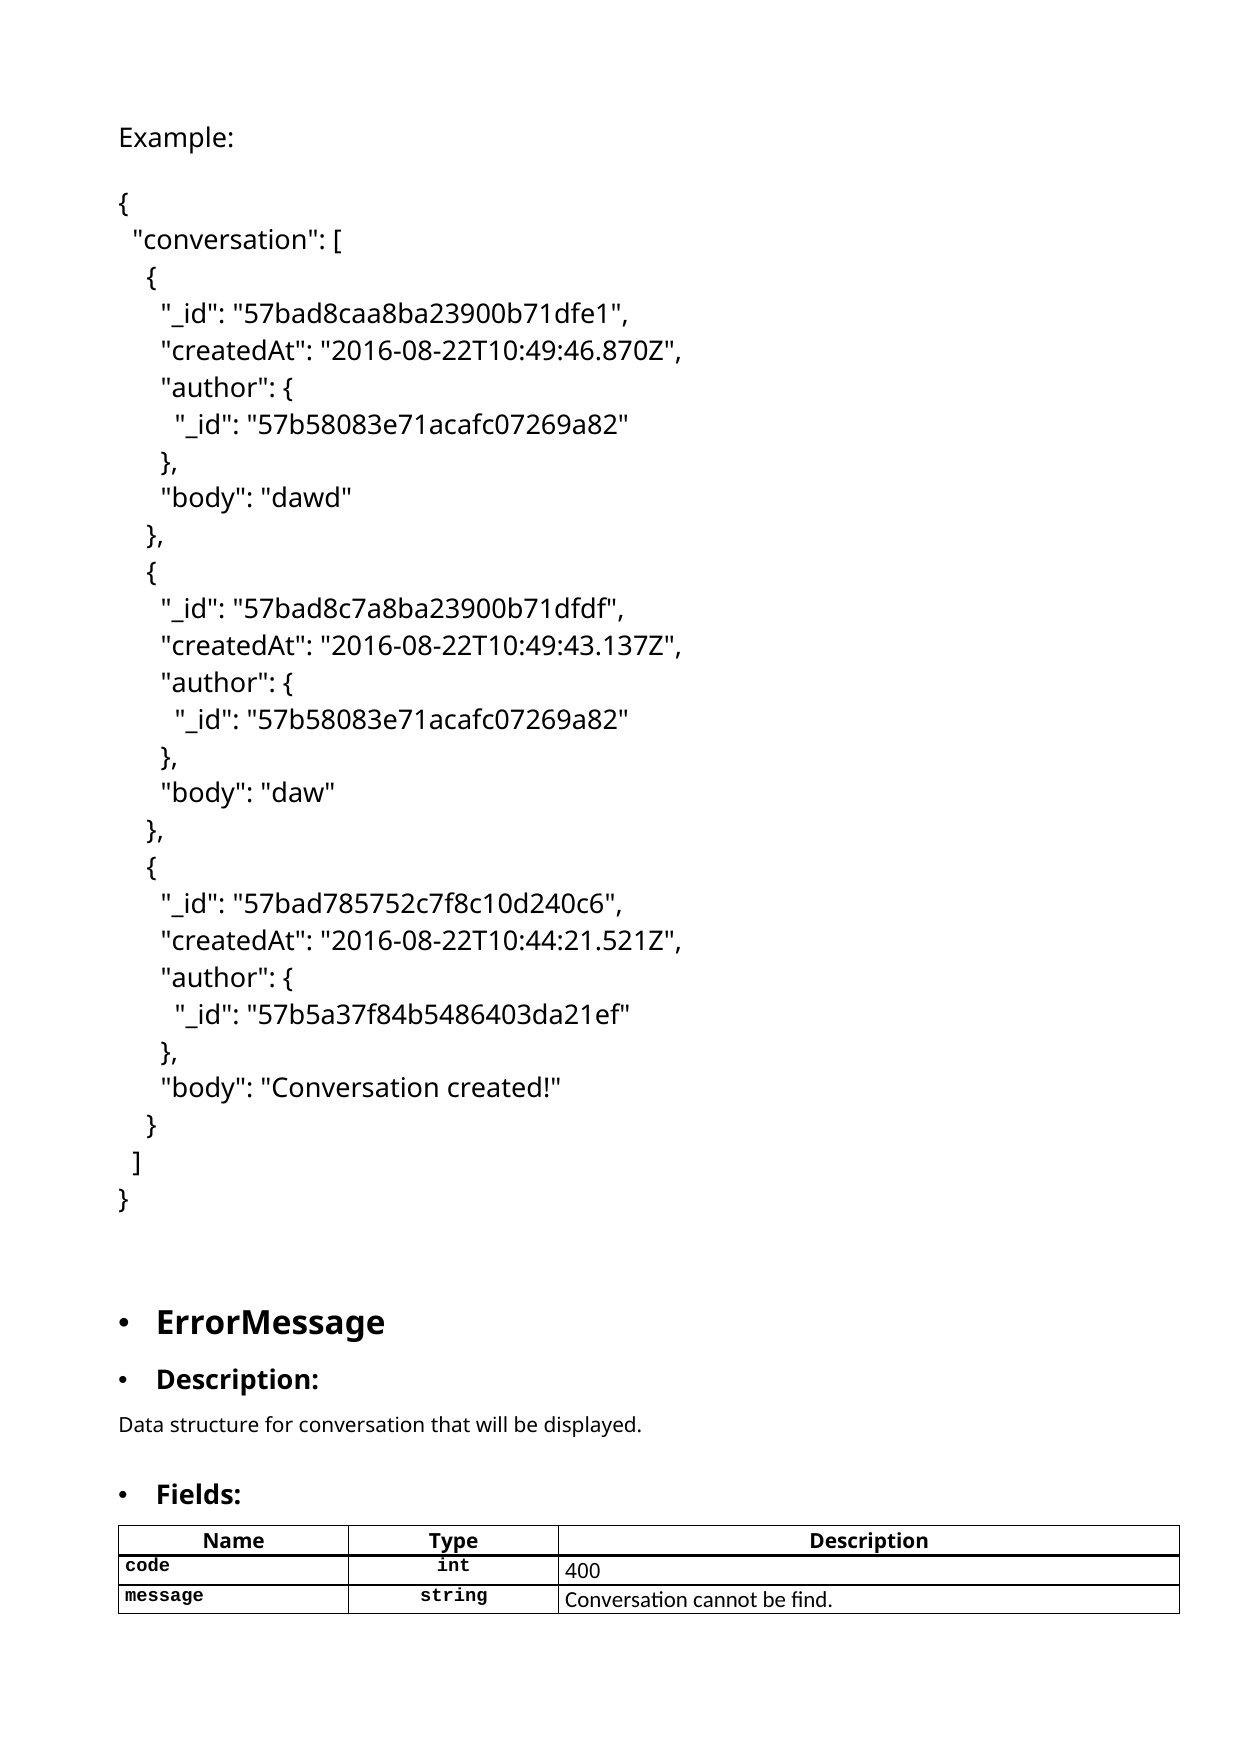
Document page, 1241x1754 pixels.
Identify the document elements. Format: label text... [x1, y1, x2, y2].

table_cell code [119, 1557, 348, 1584]
text Example: [118, 118, 1122, 155]
table_cell Conversation cannot be find. [559, 1586, 1179, 1613]
table_header Name [119, 1526, 348, 1554]
table_cell message [119, 1586, 348, 1613]
list ErrorMessage [81, 1298, 1122, 1344]
table_cell 400 [559, 1557, 1179, 1584]
table_cell int [349, 1557, 558, 1584]
list Fields: [81, 1476, 1122, 1512]
text { "conversation": [ { "_id": "57bad8caa8ba23900b71dfe1", "createdAt": "2016-08-22T10:49:46.870Z", "author": { "_id": "57b58083e71acafc07269a82" }, "body": "dawd" }, { "_id": "57bad8c7a8ba23900b71dfdf", "createdAt": "2016-08-22T10:49:43.137Z", "author": { "_id": "57b58083e71acafc07269a82" }, "body": "daw" }, { "_id": "57bad785752c7f8c10d240c6", "createdAt": "2016-08-22T10:44:21.521Z", "author": { "_id": "57b5a37f84b5486403da21ef" }, "body": "Conversation created!" } ] } [118, 184, 1122, 1253]
list Description: [81, 1360, 1122, 1397]
text Data structure for conversation that will be displayed. [118, 1410, 1122, 1438]
table_cell string [349, 1586, 558, 1613]
table_header Type [349, 1526, 558, 1554]
table_header Description [559, 1526, 1179, 1554]
